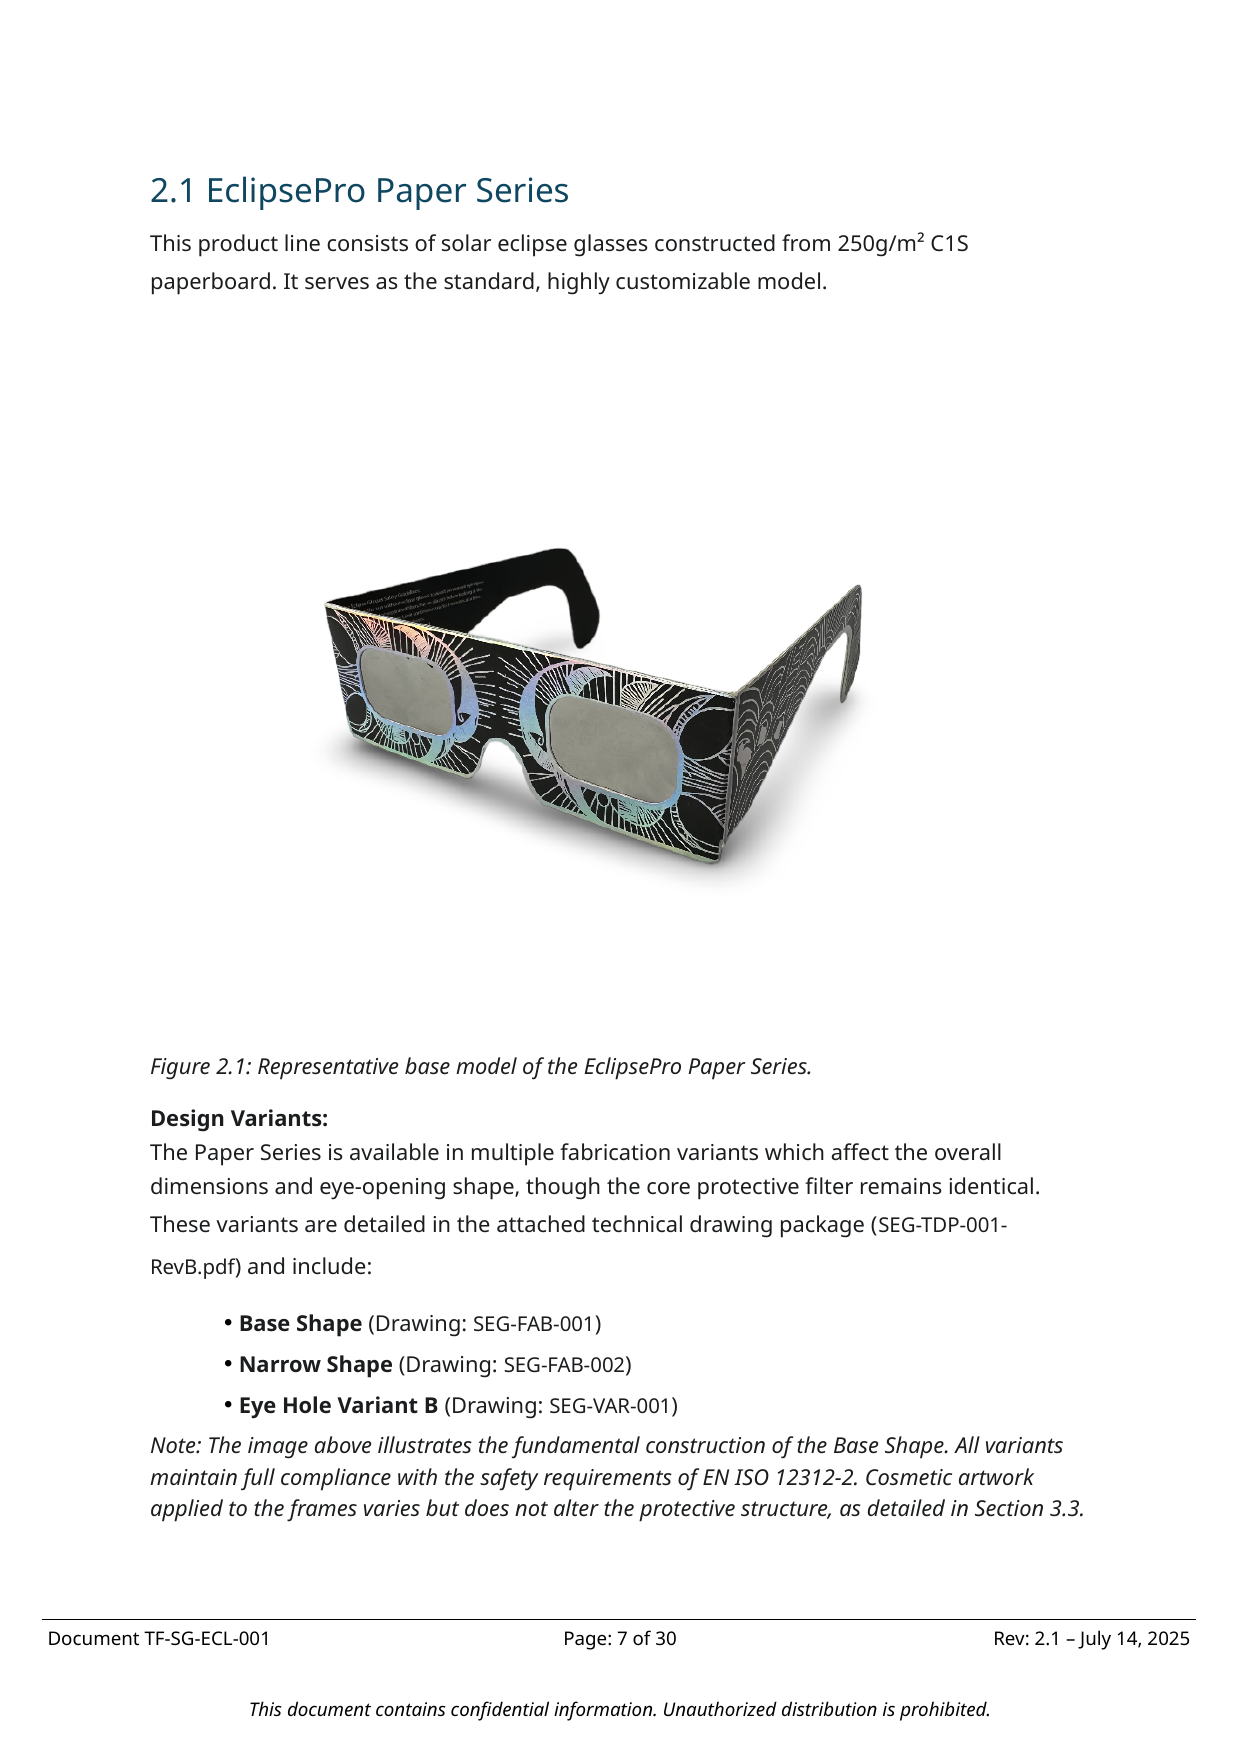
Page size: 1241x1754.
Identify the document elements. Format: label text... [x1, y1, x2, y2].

list Eye Hole Variant B (Drawing: SEG-VAR-001) [150, 1388, 1090, 1424]
picture [150, 318, 1091, 1024]
text Figure 2.1: Representative base model of the EclipsePro Paper Series. [150, 1024, 1090, 1081]
subtitle 2.1 EclipsePro Paper Series [150, 167, 1090, 212]
text This product line consists of solar eclipse glasses constructed from 250g/m² C1S paperboard. It serves as the standard, highly customizable model. [150, 228, 1090, 297]
text Design Variants: The Paper Series is available in multiple fabrication variants which affect the overall dimensions and eye-opening shape, though the core protective filter remains identical. These variants are detailed in the attached technical drawing package (SEG-TDP-001-RevB.pdf) and include: [150, 1103, 1090, 1285]
list Base Shape (Drawing: SEG-FAB-001) [150, 1305, 1090, 1342]
list Narrow Shape (Drawing: SEG-FAB-002) [150, 1346, 1090, 1383]
text Note: The image above illustrates the fundamental construction of the Base Shape. All variants maintain full compliance with the safety requirements of EN ISO 12312-2. Cosmetic artwork applied to the frames varies but does not alter the protective structure, as detailed in Section 3.3. [150, 1429, 1090, 1523]
